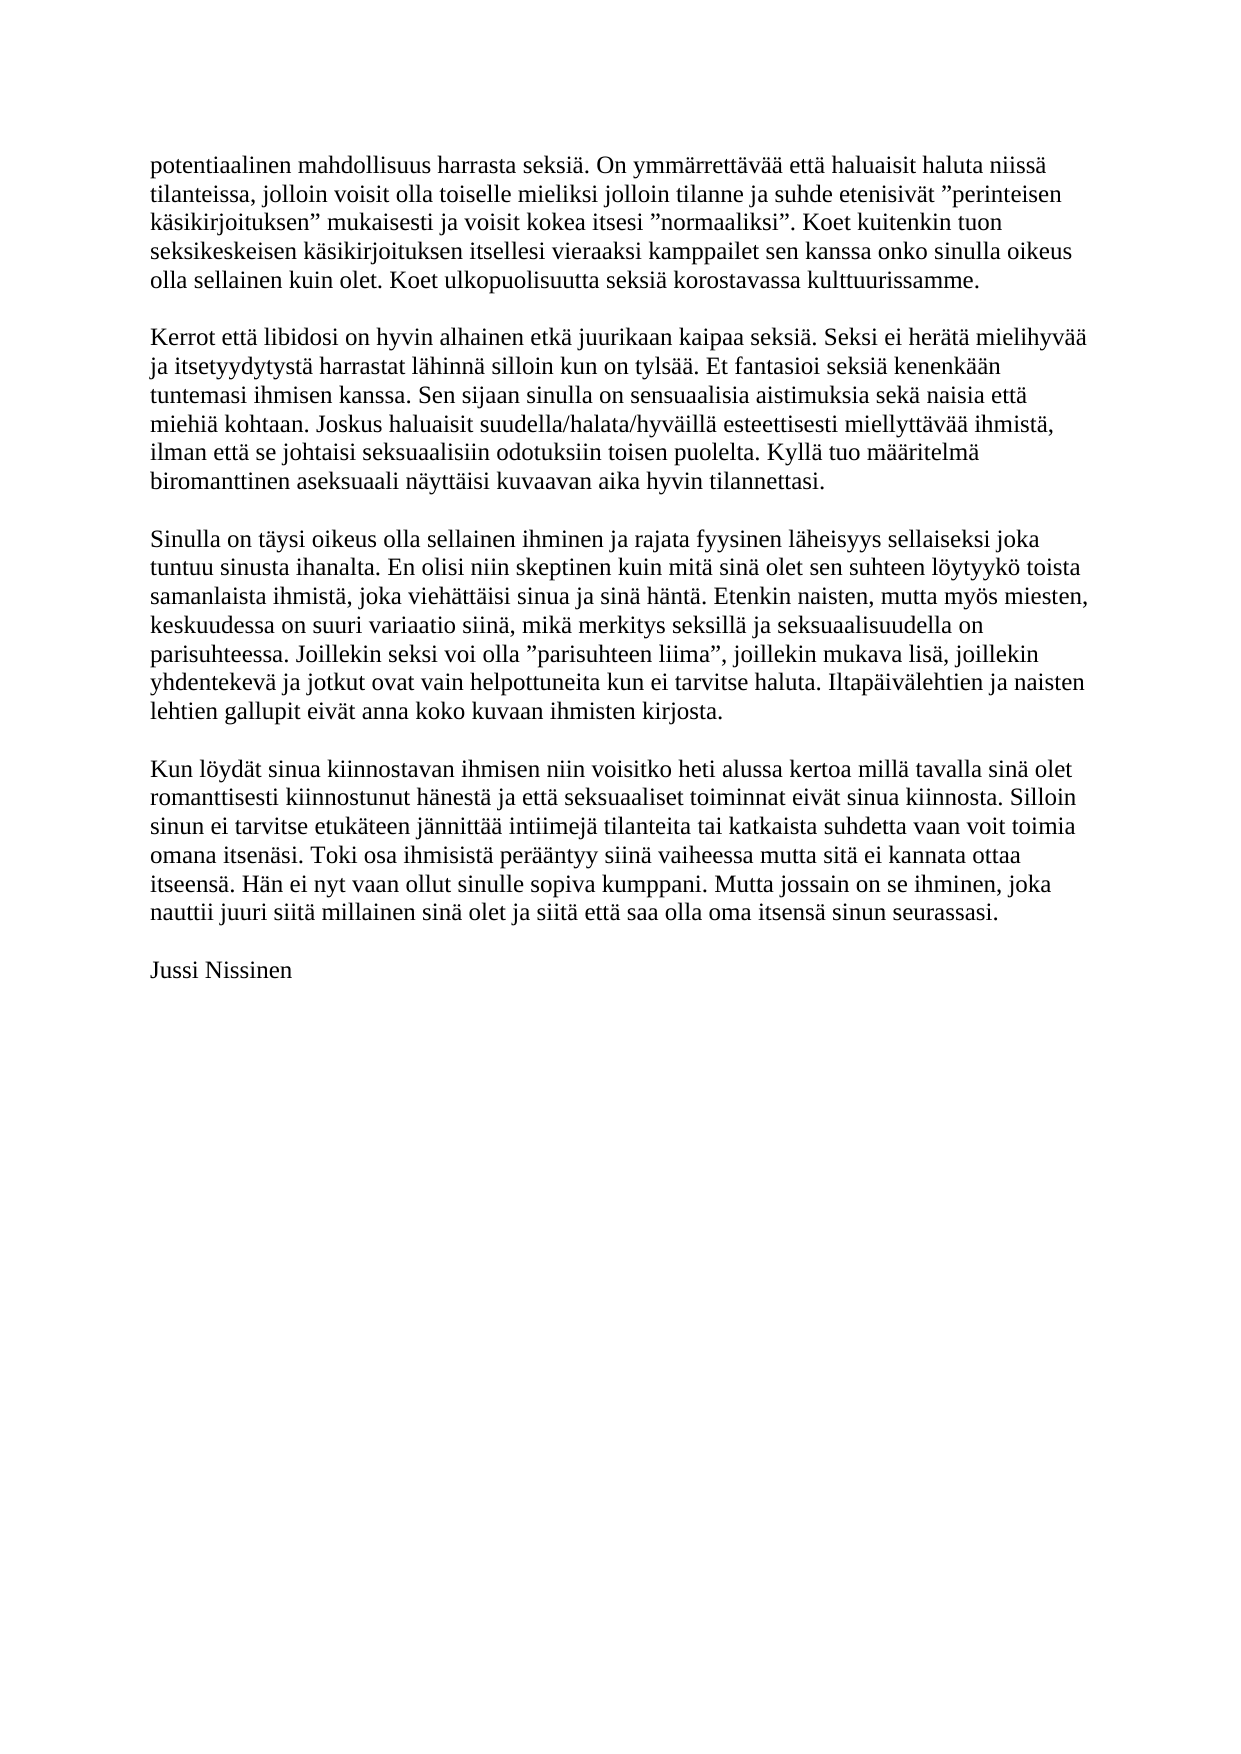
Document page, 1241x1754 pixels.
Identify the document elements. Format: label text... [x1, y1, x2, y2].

text potentiaalinen mahdollisuus harrasta seksiä. On ymmärrettävää että haluaisit haluta niissä tilanteissa, jolloin voisit olla toiselle mieliksi jolloin tilanne ja suhde etenisivät ”perinteisen käsikirjoituksen” mukaisesti ja voisit kokea itsesi ”normaaliksi”. Koet kuitenkin tuon seksikeskeisen käsikirjoituksen itsellesi vieraaksi kamppailet sen kanssa onko sinulla oikeus olla sellainen kuin olet. Koet ulkopuolisuutta seksiä korostavassa kulttuurissamme. Kerrot että libidosi on hyvin alhainen etkä juurikaan kaipaa seksiä. Seksi ei herätä mielihyvää ja itsetyydytystä harrastat lähinnä silloin kun on tylsää. Et fantasioi seksiä kenenkään tuntemasi ihmisen kanssa. Sen sijaan sinulla on sensuaalisia aistimuksia sekä naisia että miehiä kohtaan. Joskus haluaisit suudella/halata/hyväillä esteettisesti miellyttävää ihmistä, ilman että se johtaisi seksuaalisiin odotuksiin toisen puolelta. Kyllä tuo määritelmä biromanttinen aseksuaali näyttäisi kuvaavan aika hyvin tilannettasi. Sinulla on täysi oikeus olla sellainen ihminen ja rajata fyysinen läheisyys sellaiseksi joka tuntuu sinusta ihanalta. En olisi niin skeptinen kuin mitä sinä olet sen suhteen löytyykö toista samanlaista ihmistä, joka viehättäisi sinua ja sinä häntä. Etenkin naisten, mutta myös miesten, keskuudessa on suuri variaatio siinä, mikä merkitys seksillä ja seksuaalisuudella on parisuhteessa. Joillekin seksi voi olla ”parisuhteen liima”, joillekin mukava lisä, joillekin yhdentekevä ja jotkut ovat vain helpottuneita kun ei tarvitse haluta. Iltapäivälehtien ja naisten lehtien gallupit eivät anna koko kuvaan ihmisten kirjosta. Kun löydät sinua kiinnostavan ihmisen niin voisitko heti alussa kertoa millä tavalla sinä olet romanttisesti kiinnostunut hänestä ja että seksuaaliset toiminnat eivät sinua kiinnosta. Silloin sinun ei tarvitse etukäteen jännittää intiimejä tilanteita tai katkaista suhdetta vaan voit toimia omana itsenäsi. Toki osa ihmisistä perääntyy siinä vaiheessa mutta sitä ei kannata ottaa itseensä. Hän ei nyt vaan ollut sinulle sopiva kumppani. Mutta jossain on se ihminen, joka nauttii juuri siitä millainen sinä olet ja siitä että saa olla oma itsensä sinun seurassasi. Jussi Nissinen [150, 150, 1090, 984]
